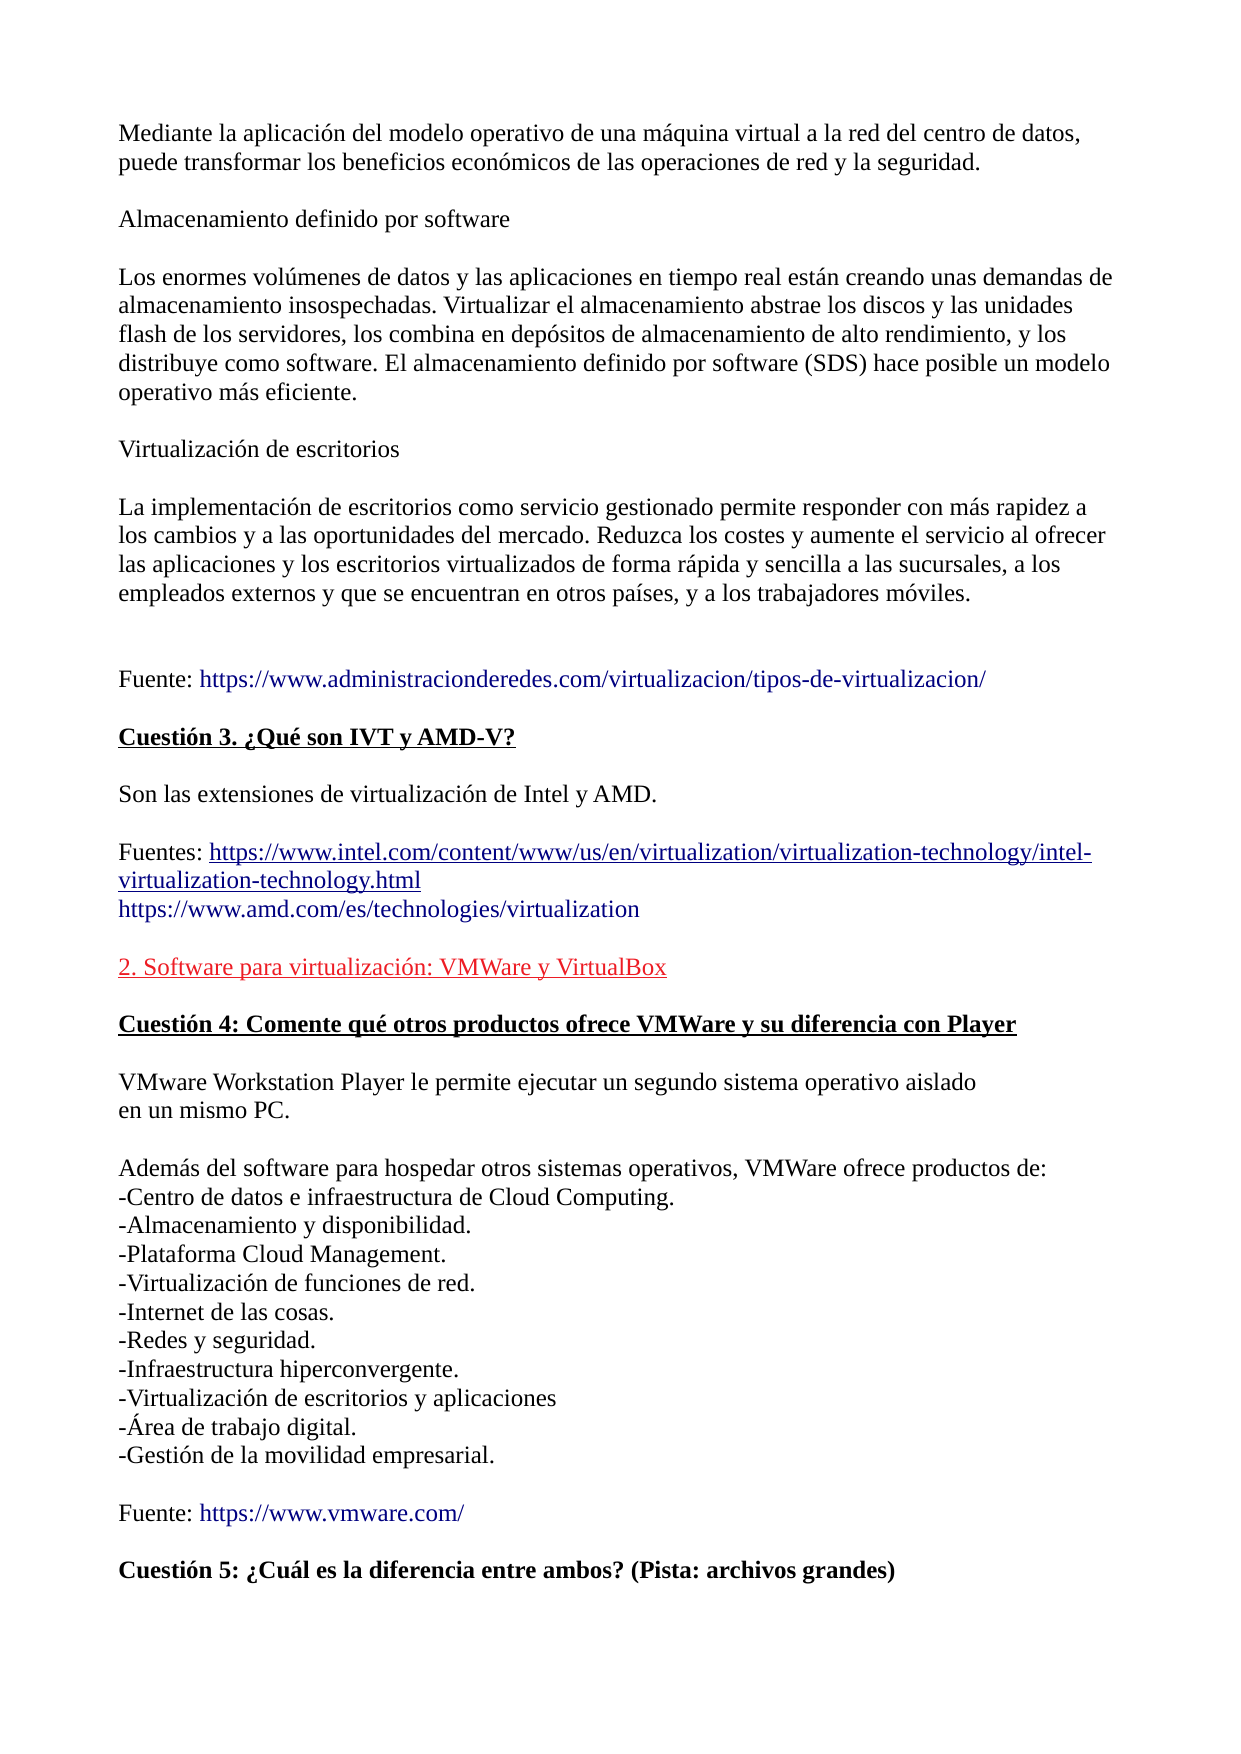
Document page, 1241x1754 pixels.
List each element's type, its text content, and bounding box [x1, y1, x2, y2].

text La implementación de escritorios como servicio gestionado permite responder con más rapidez a los cambios y a las oportunidades del mercado. Reduzca los costes y aumente el servicio al ofrecer las aplicaciones y los escritorios virtualizados de forma rápida y sencilla a las sucursales, a los empleados externos y que se encuentran en otros países, y a los trabajadores móviles. [118, 492, 1122, 607]
text Cuestión 3. ¿Qué son IVT y AMD-V? [118, 722, 1122, 751]
text -Gestión de la movilidad empresarial. [118, 1441, 1122, 1469]
text -Internet de las cosas. [118, 1297, 1122, 1326]
text https://www.amd.com/es/technologies/virtualization [118, 894, 1122, 923]
text -Redes y seguridad. [118, 1326, 1122, 1354]
text -Centro de datos e infraestructura de Cloud Computing. [118, 1182, 1122, 1211]
text Fuente: https://www.vmware.com/ [118, 1498, 1122, 1527]
text Cuestión 4: Comente qué otros productos ofrece VMWare y su diferencia con Player [118, 1009, 1122, 1038]
text Virtualización de escritorios [118, 434, 1122, 463]
text -Plataforma Cloud Management. [118, 1239, 1122, 1268]
text -Virtualización de escritorios y aplicaciones [118, 1383, 1122, 1412]
text Cuestión 5: ¿Cuál es la diferencia entre ambos? (Pista: archivos grandes) [118, 1556, 1122, 1584]
text -Almacenamiento y disponibilidad. [118, 1211, 1122, 1239]
text -Infraestructura hiperconvergente. [118, 1354, 1122, 1383]
text Además del software para hospedar otros sistemas operativos, VMWare ofrece productos de: [118, 1153, 1122, 1182]
text Los enormes volúmenes de datos y las aplicaciones en tiempo real están creando unas demandas de almacenamiento insospechadas. Virtualizar el almacenamiento abstrae los discos y las unidades flash de los servidores, los combina en depósitos de almacenamiento de alto rendimiento, y los distribuye como software. El almacenamiento definido por software (SDS) hace posible un modelo operativo más eficiente. [118, 262, 1122, 406]
text -Virtualización de funciones de red. [118, 1268, 1122, 1297]
text 2. Software para virtualización: VMWare y VirtualBox [118, 952, 1122, 981]
text Son las extensiones de virtualización de Intel y AMD. [118, 779, 1122, 808]
text en un mismo PC. [118, 1096, 1122, 1124]
text Fuentes: https://www.intel.com/content/www/us/en/virtualization/virtualization-technology/intel-virtualization-technology.html [118, 837, 1122, 894]
text Fuente: https://www.administracionderedes.com/virtualizacion/tipos-de-virtualizacion/ [118, 664, 1122, 693]
text Mediante la aplicación del modelo operativo de una máquina virtual a la red del centro de datos, puede transformar los beneficios económicos de las operaciones de red y la seguridad. [118, 118, 1122, 176]
text VMware Workstation Player le permite ejecutar un segundo sistema operativo aislado [118, 1067, 1122, 1096]
text Almacenamiento definido por software [118, 204, 1122, 233]
text -Área de trabajo digital. [118, 1412, 1122, 1441]
